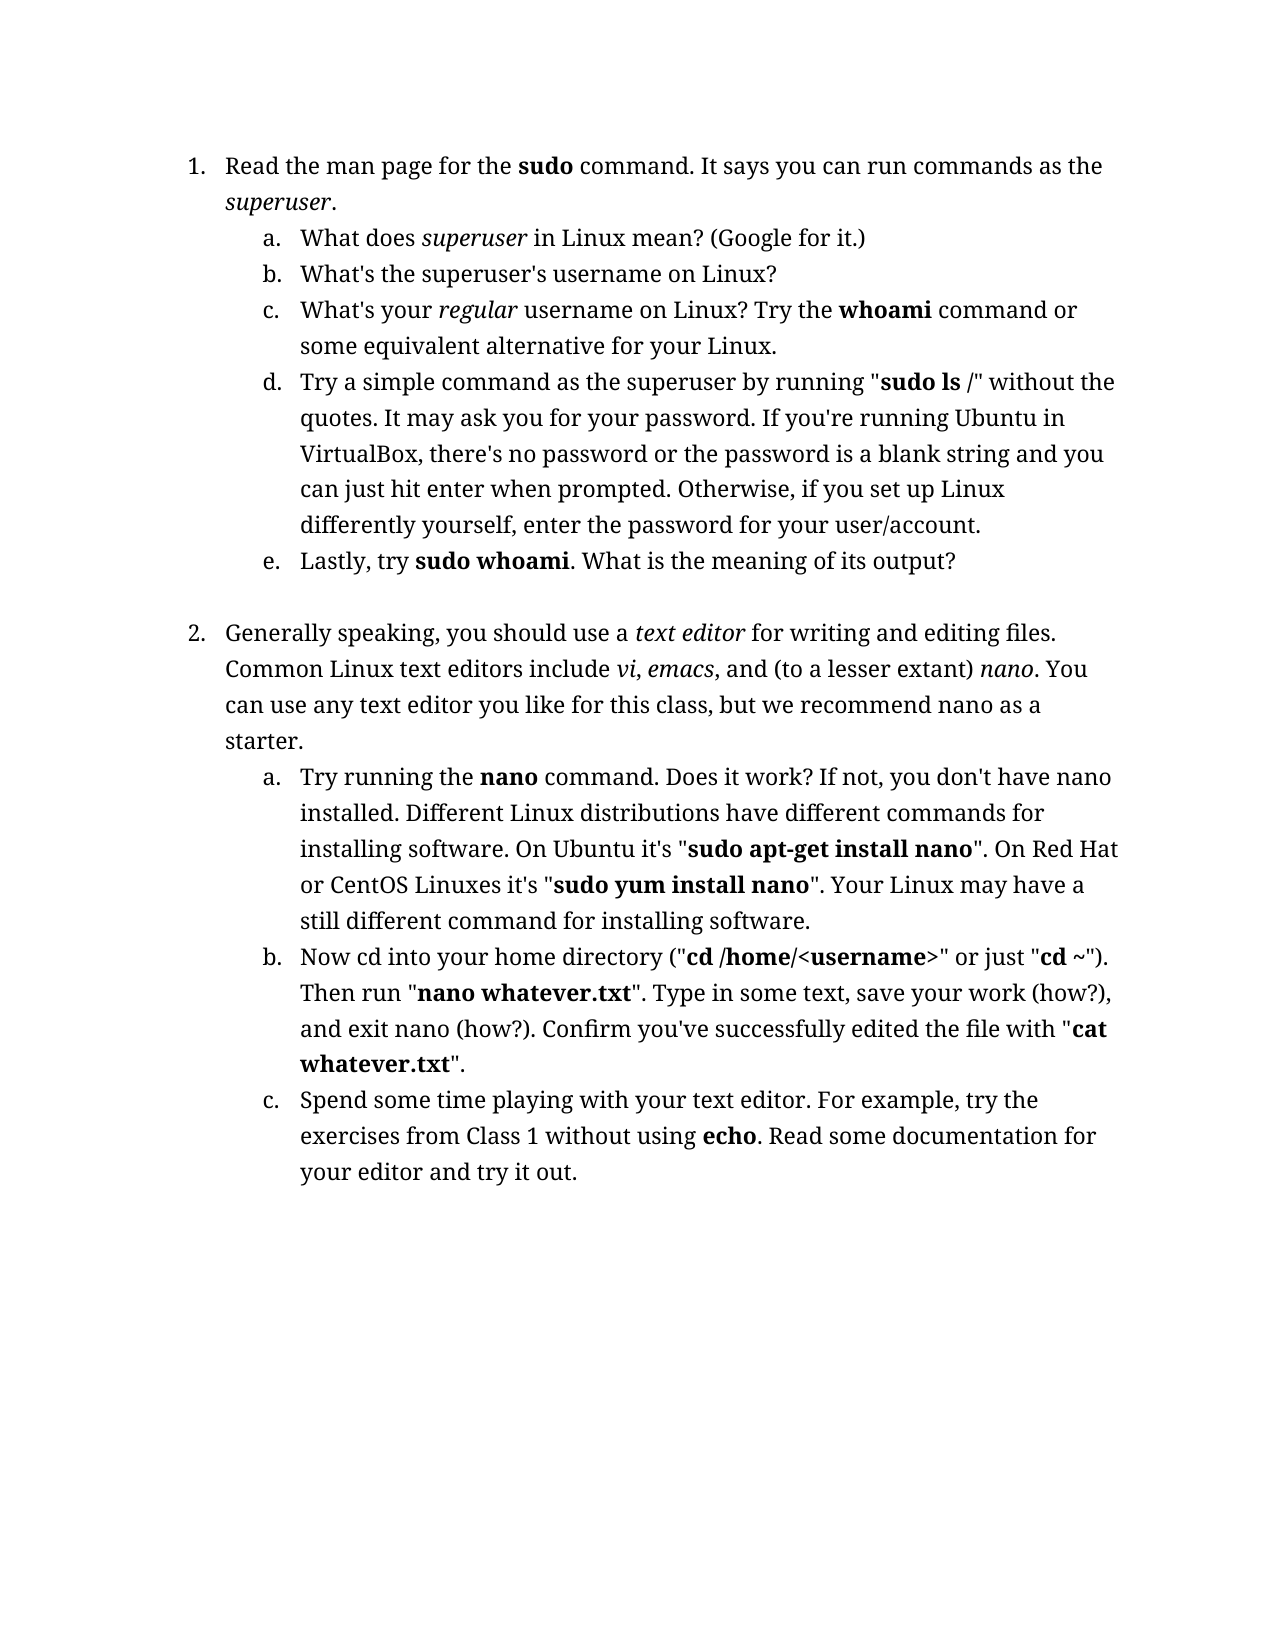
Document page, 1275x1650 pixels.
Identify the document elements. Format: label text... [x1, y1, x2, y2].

list Try a simple command as the superuser by running "sudo ls /" without the quotes. It may ask you for your password. If you're running Ubuntu in VirtualBox, there's no password or the password is a blank string and you can just hit enter when prompted. Otherwise, if you set up Linux differently yourself, enter the password for your user/account. [262, 366, 1125, 541]
list What's the superuser's username on Linux? [262, 258, 1125, 289]
list Now cd into your home directory ("cd /home/<username>" or just "cd ~"). Then run "nano whatever.txt". Type in some text, save your work (how?), and exit nano (how?). Confirm you've successfully edited the file with "cat whatever.txt". [262, 941, 1125, 1080]
list Try running the nano command. Does it work? If not, you don't have nano installed. Different Linux distributions have different commands for installing software. On Ubuntu it's "sudo apt-get install nano". On Red Hat or CentOS Linuxes it's "sudo yum install nano". Your Linux may have a still different command for installing software. [262, 761, 1125, 936]
list Generally speaking, you should use a text editor for writing and editing files. Common Linux text editors include vi, emacs, and (to a lesser extant) nano. You can use any text editor you like for this class, but we recommend nano as a starter. [187, 617, 1125, 756]
list Read the man page for the sudo command. It says you can run commands as the superuser. [187, 150, 1125, 217]
list What's your regular username on Linux? Try the whoami command or some equivalent alternative for your Linux. [262, 294, 1125, 361]
list Spend some time playing with your text editor. For example, try the exercises from Class 1 without using echo. Read some documentation for your editor and try it out. [262, 1084, 1125, 1187]
list Lastly, try sudo whoami. What is the meaning of its output? [262, 545, 1125, 612]
list What does superuser in Linux mean? (Google for it.) [262, 222, 1125, 253]
